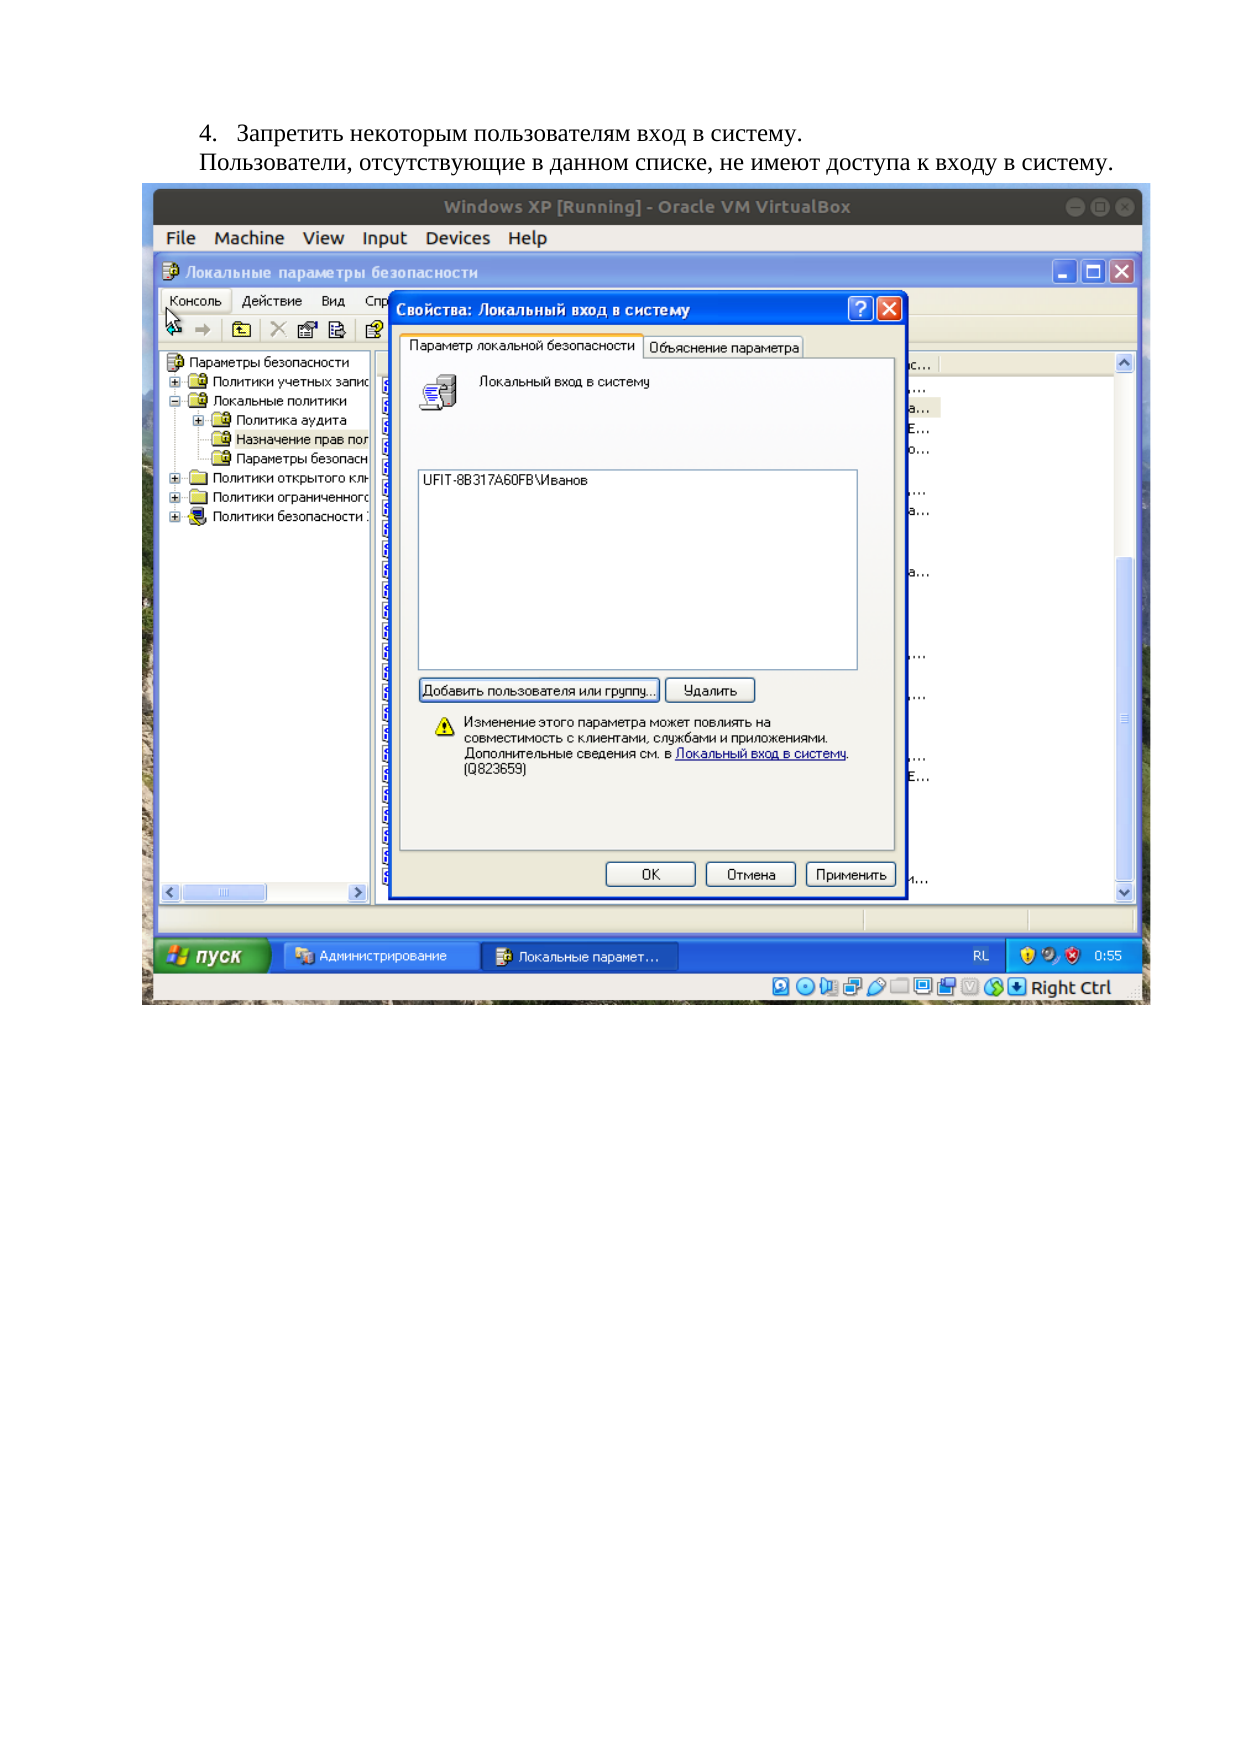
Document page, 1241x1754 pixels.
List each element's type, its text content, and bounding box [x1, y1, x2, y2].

text Пользователи, отсутствующие в данном списке, не имеют доступа к входу в систему. [199, 147, 1181, 176]
list Запретить некоторым пользователям вход в систему. [199, 118, 1181, 147]
picture [142, 183, 1151, 1005]
